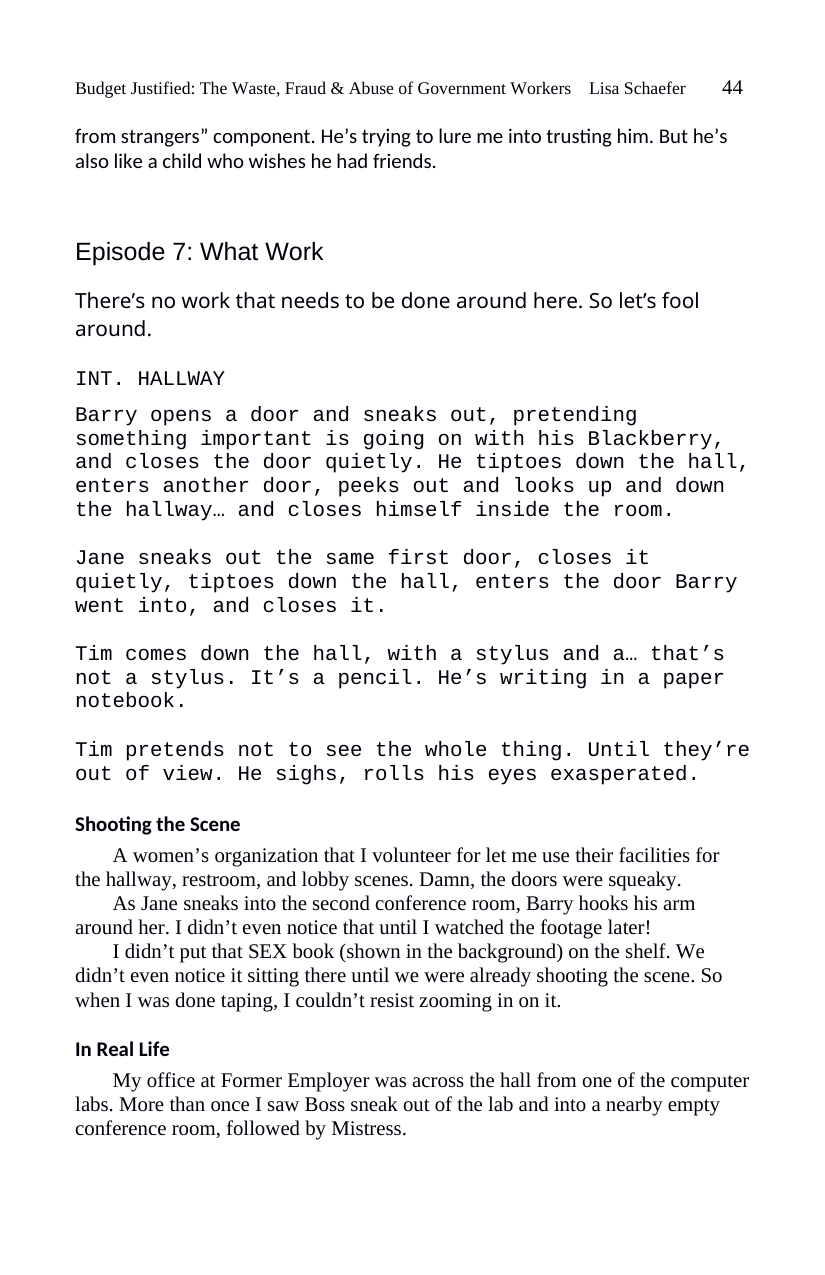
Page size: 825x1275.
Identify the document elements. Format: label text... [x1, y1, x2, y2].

text Tim comes down the hall, with a stylus and a… that’s not a stylus. It’s a pencil. He’s writing in a paper notebook. [75, 643, 750, 714]
text Tim pretends not to see the whole thing. Until they’re out of view. He sighs, rolls his eyes exasperated. [75, 739, 750, 786]
subtitle INT. HALLWAY [75, 368, 750, 392]
subtitle In Real Life [75, 1037, 750, 1062]
text A women’s organization that I volunteer for let me use their facilities for the hallway, restroom, and lobby scenes. Damn, the doors were squeaky. [75, 843, 750, 891]
text from strangers” component. He’s trying to lure me into trusting him. But he’s also like a child who wishes he had friends. [75, 123, 750, 174]
text My office at Former Employer was across the hall from one of the computer labs. More than once I saw Boss sneak out of the lab and into a nearby empty conference room, followed by Mistress. [75, 1068, 750, 1140]
text Barry opens a door and sneaks out, pretending something important is going on with his Blackberry, and closes the door quietly. He tiptoes down the hall, enters another door, peeks out and looks up and down the hallway… and closes himself inside the room. [75, 404, 750, 522]
subtitle Episode 7: What Work [75, 236, 750, 265]
text Jane sneaks out the same first door, closes it quietly, tiptoes down the hall, enters the door Barry went into, and closes it. [75, 547, 750, 618]
text I didn’t put that SEX book (shown in the background) on the shelf. We didn’t even notice it sitting there until we were already shooting the scene. So when I was done taping, I couldn’t resist zooming in on it. [75, 939, 750, 1012]
text There’s no work that needs to be done around here. So let’s fool around. [75, 286, 750, 343]
subtitle Shooting the Scene [75, 811, 750, 837]
text As Jane sneaks into the second conference room, Barry hooks his arm around her. I didn’t even notice that until I watched the footage later! [75, 891, 750, 939]
